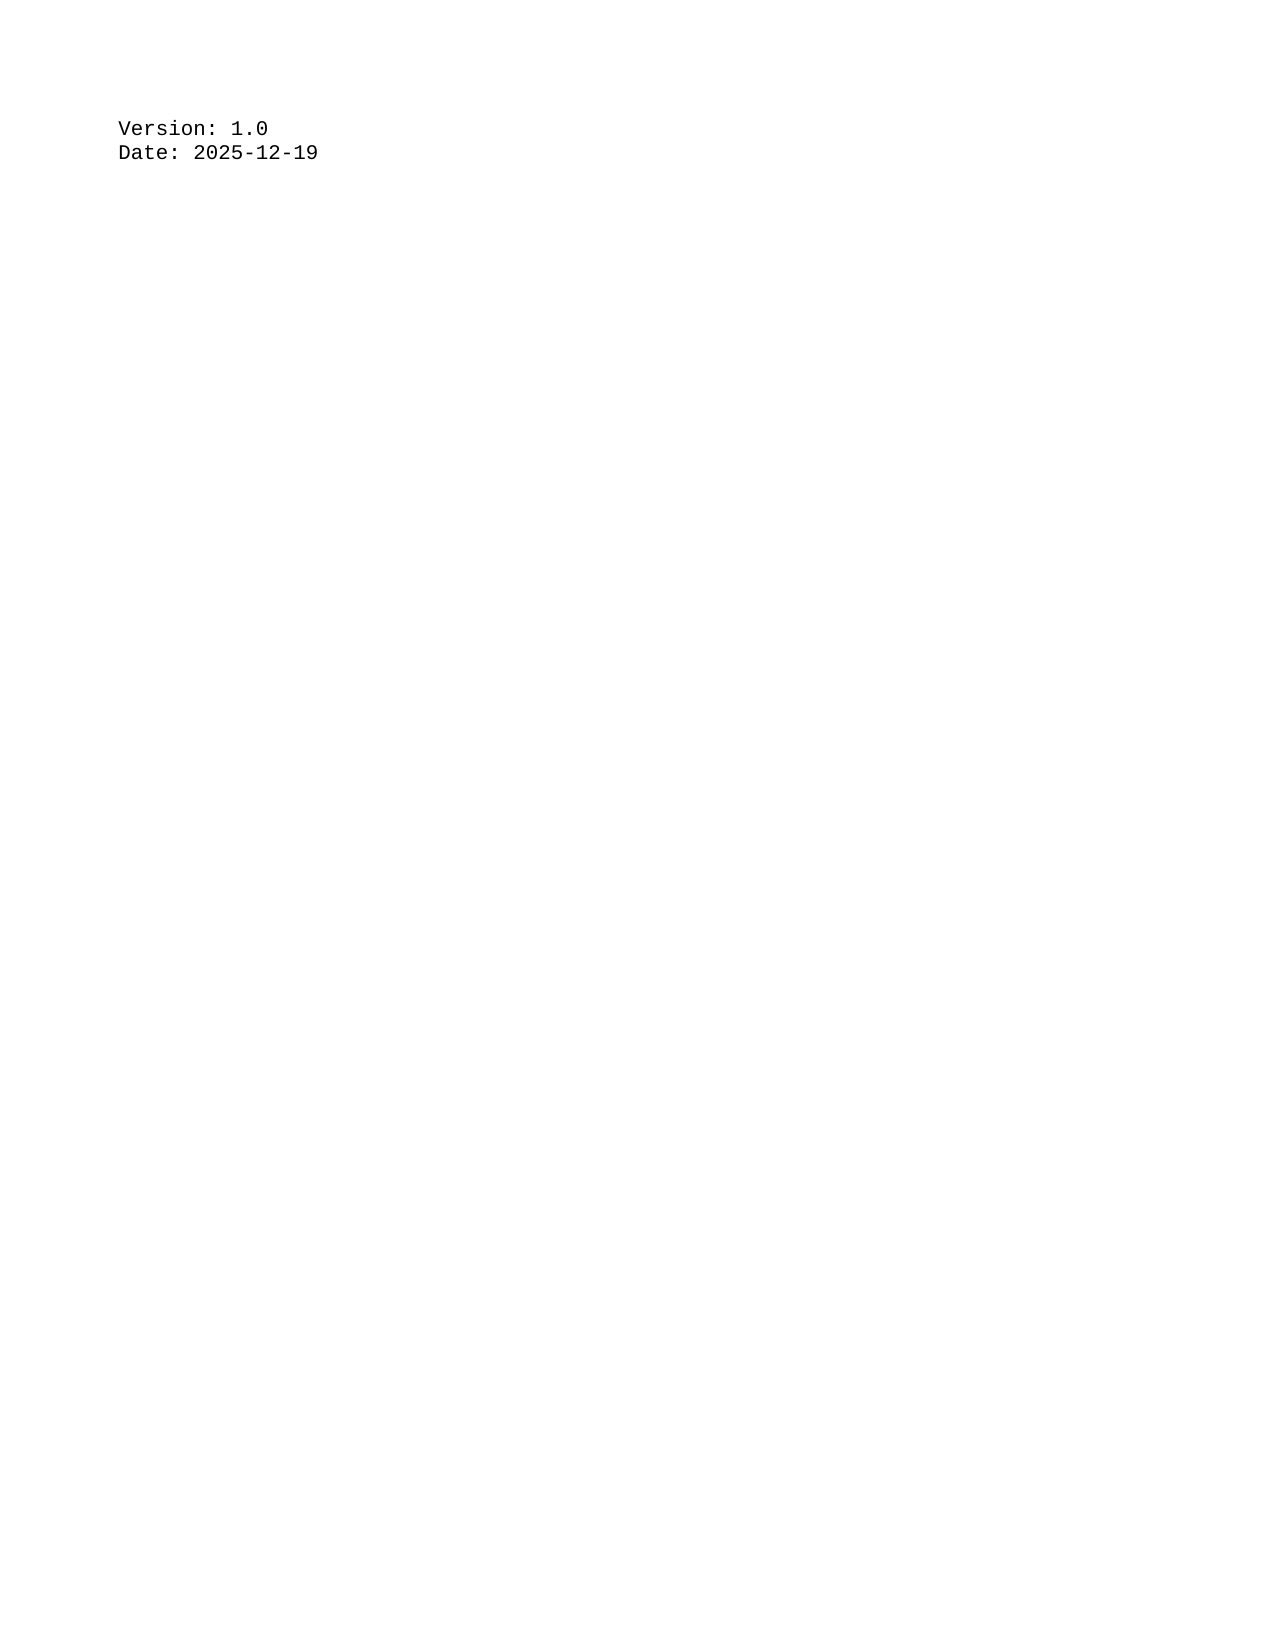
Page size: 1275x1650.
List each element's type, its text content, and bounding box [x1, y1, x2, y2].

text Date: 2025-12-19 [118, 142, 1157, 165]
text Version: 1.0 [118, 118, 1157, 142]
